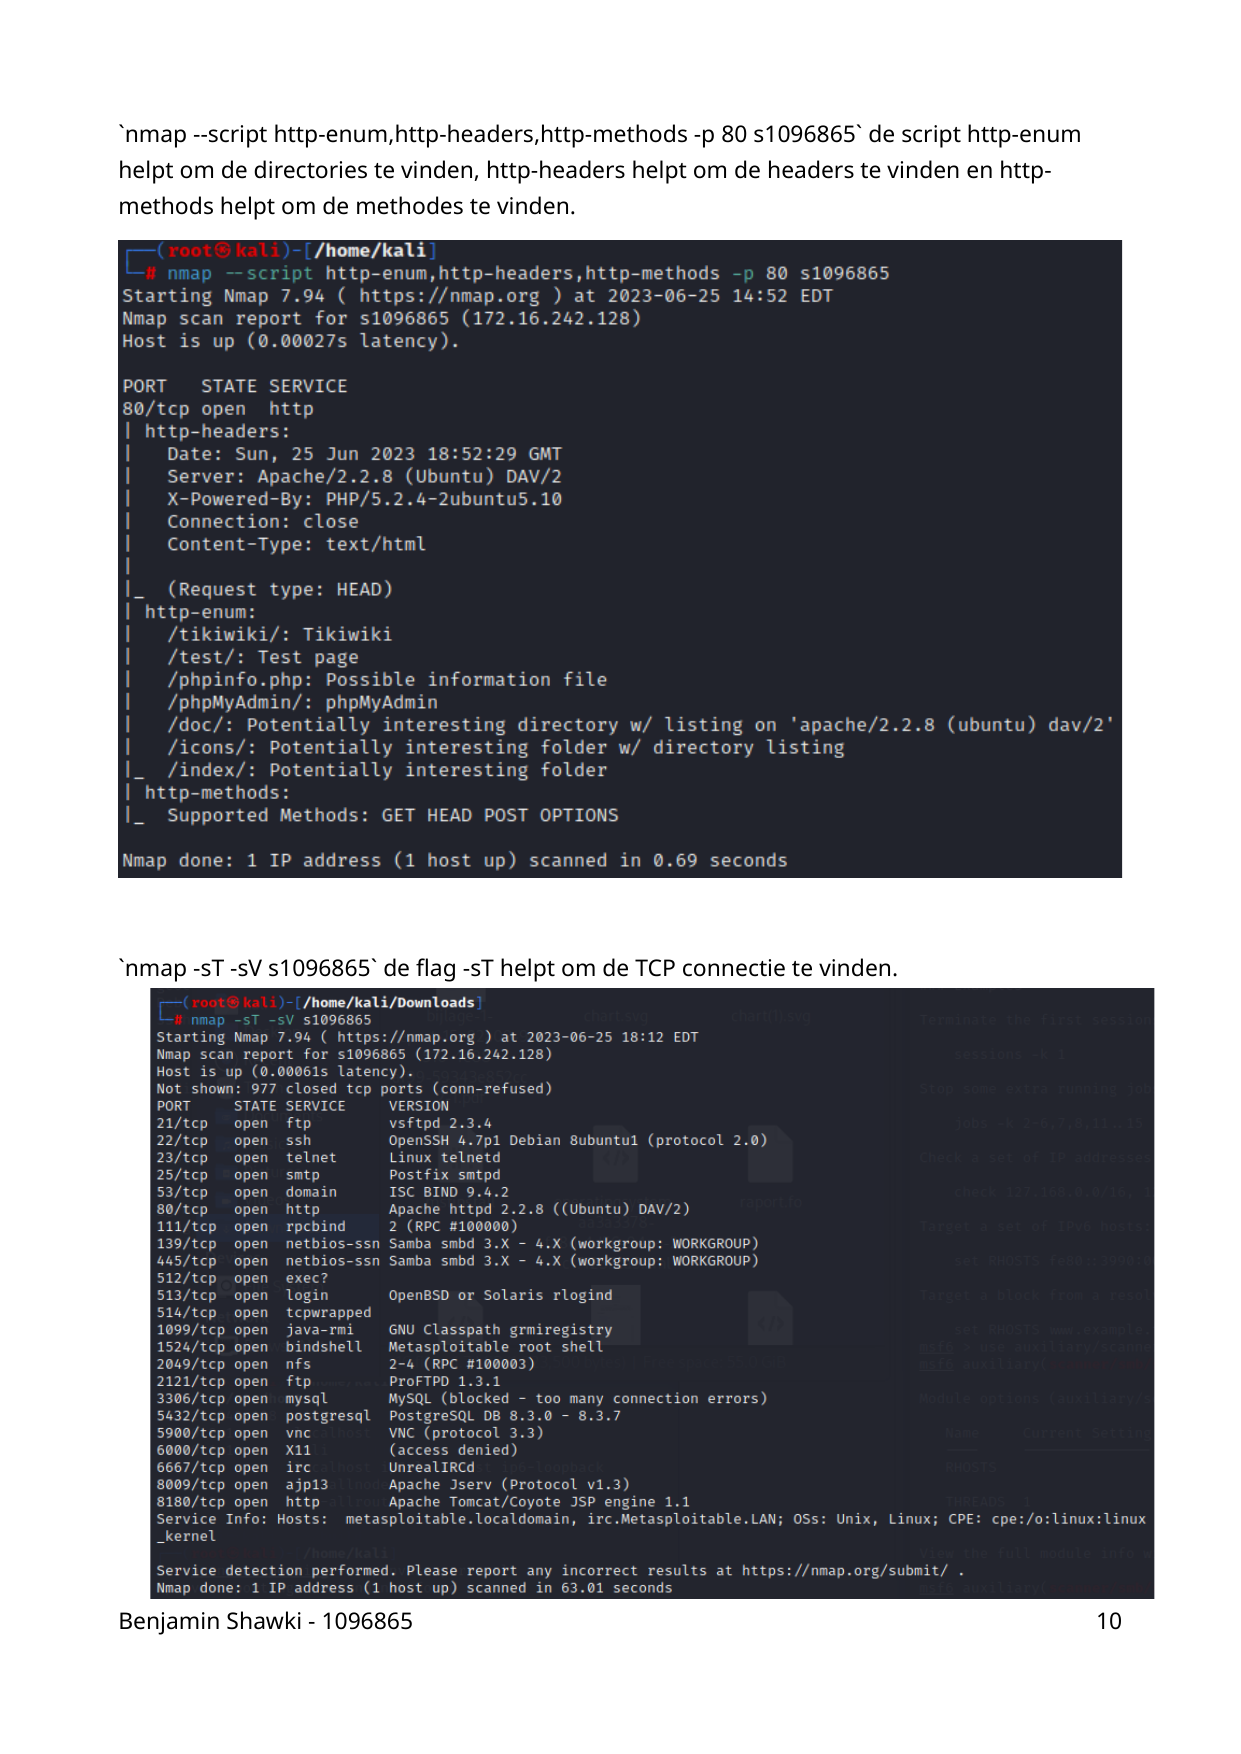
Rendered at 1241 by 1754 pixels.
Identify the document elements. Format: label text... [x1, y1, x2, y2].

text `nmap -sT -sV s1096865` de flag -sT helpt om de TCP connectie te vinden. [118, 952, 1122, 983]
text `nmap --script http-enum,http-headers,http-methods -p 80 s1096865` de script http-enum helpt om de directories te vinden, http-headers helpt om de headers te vinden en http-methods helpt om de methodes te vinden. [118, 118, 1122, 221]
picture [150, 988, 1155, 1599]
picture [118, 240, 1123, 878]
